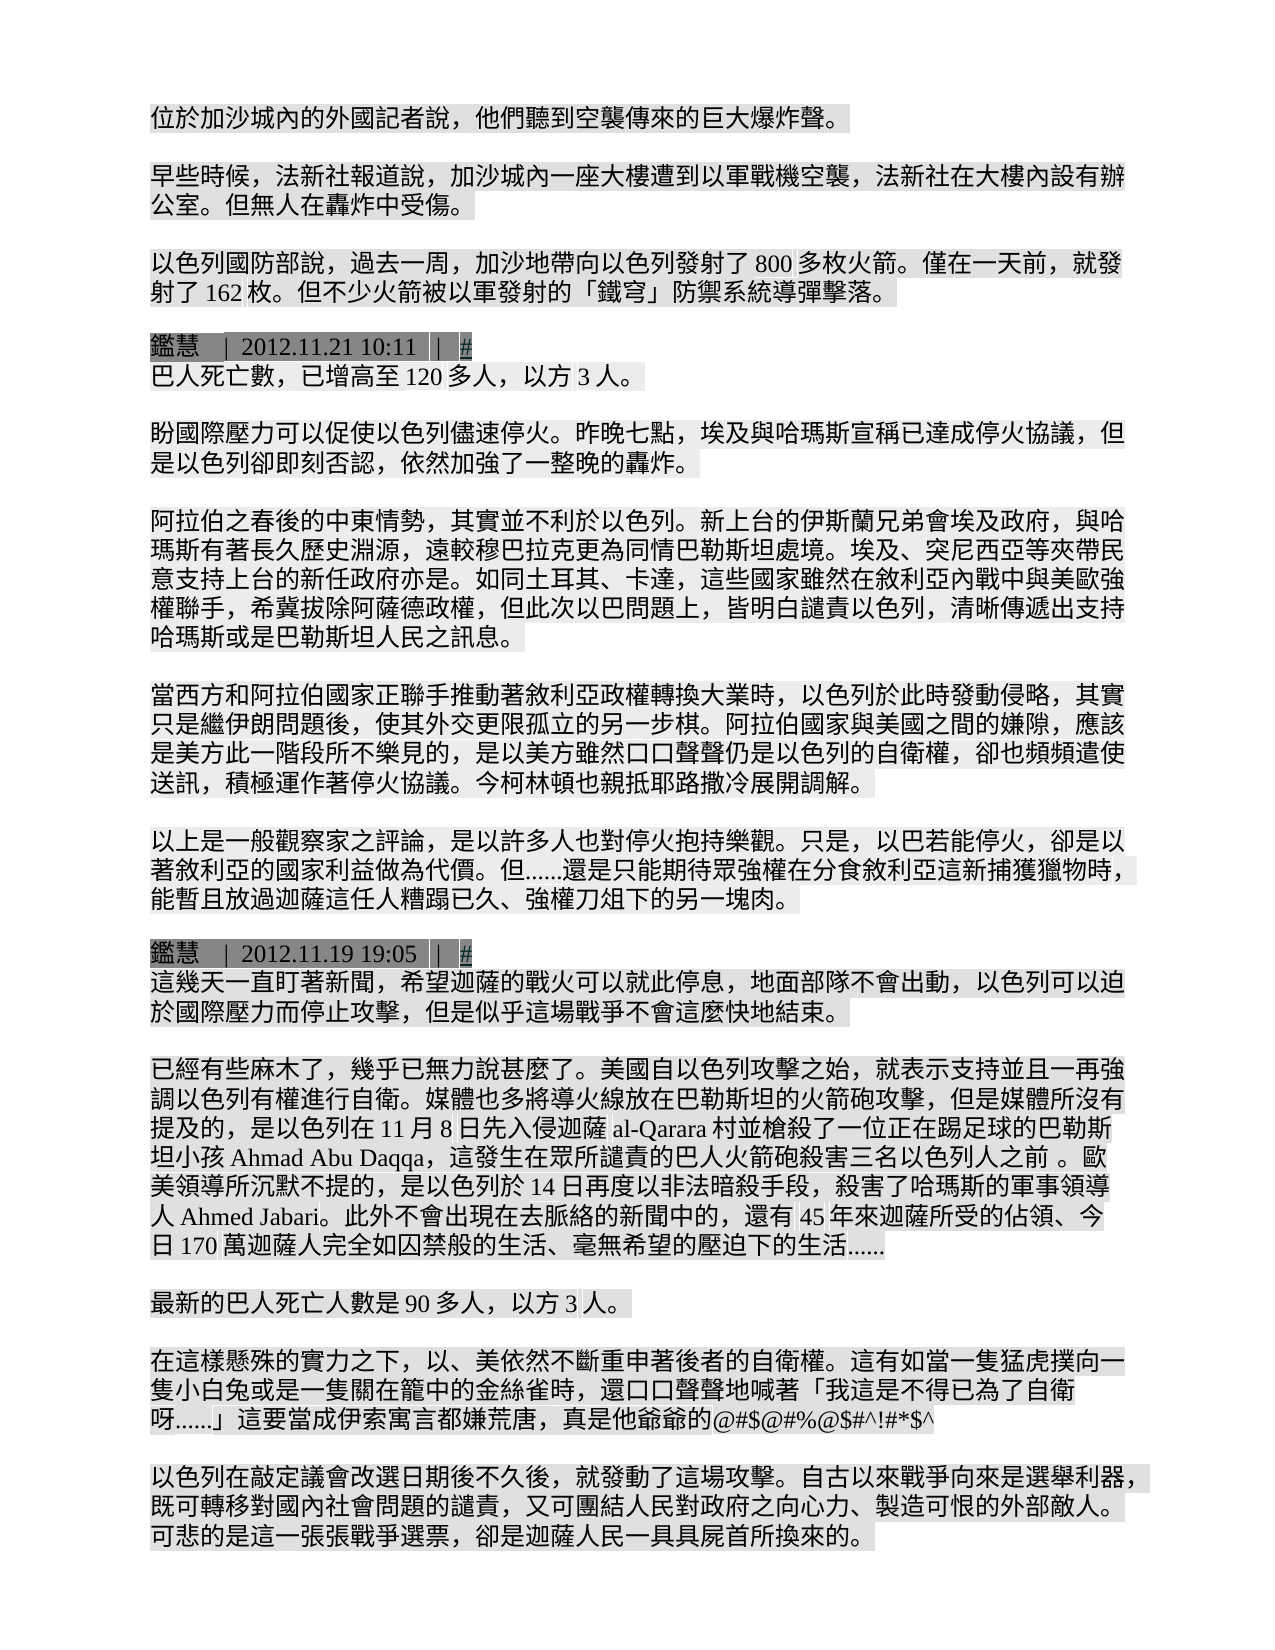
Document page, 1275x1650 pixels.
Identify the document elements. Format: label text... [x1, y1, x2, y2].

text 這幾天一直盯著新聞，希望迦薩的戰火可以就此停息，地面部隊不會出動，以色列可以迫於國際壓力而停止攻擊，但是似乎這場戰爭不會這麼快地結束。 已經有些麻木了，幾乎已無力說甚麼了。美國自以色列攻擊之始，就表示支持並且一再強調以色列有權進行自衛。媒體也多將導火線放在巴勒斯坦的火箭砲攻擊，但是媒體所沒有提及的，是以色列在11月8日先入侵迦薩al-Qarara村並槍殺了一位正在踢足球的巴勒斯坦小孩Ahmad Abu Daqqa，這發生在眾所譴責的巴人火箭砲殺害三名以色列人之前 。歐美領導所沉默不提的，是以色列於14日再度以非法暗殺手段，殺害了哈瑪斯的軍事領導人Ahmed Jabari。此外不會出現在去脈絡的新聞中的，還有45年來迦薩所受的佔領、今日170萬迦薩人完全如囚禁般的生活、毫無希望的壓迫下的生活...... 最新的巴人死亡人數是90多人，以方3人。 在這樣懸殊的實力之下，以、美依然不斷重申著後者的自衛權。這有如當一隻猛虎撲向一隻小白兔或是一隻關在籠中的金絲雀時，還口口聲聲地喊著「我這是不得已為了自衛呀......」這要當成伊索寓言都嫌荒唐，真是他爺爺的@#$@#%@$#^!#*$^ 以色列在敲定議會改選日期後不久後，就發動了這場攻擊。自古以來戰爭向來是選舉利器，既可轉移對國內社會問題的譴責，又可團結人民對政府之向心力、製造可恨的外部敵人。可悲的是這一張張戰爭選票，卻是迦薩人民一具具屍首所換來的。 秉叡提供的連結，大家可以看看，少見的非主流資訊。 [150, 968, 1125, 1551]
text 鑑慧 | 2012.11.21 10:11 | # [150, 332, 1125, 362]
text (BBC新聞) 國際社會繼續斡旋以巴衝突促停火 http://www.bbc.co.uk/zhongwen/trad/world/2012/11/121121_gaza_crisis_attacks.shtml 更新時間 2012年11月21日, 格林尼治標準時間06:51 以巴衝突爆發後，已有130名巴勒斯坦人和5名以色列人死亡。 國際社會仍在繼續努力，試圖斡旋以色列和巴勒斯坦達成停火協議。 加沙地帶的暴力衝突一直持續到凌晨。以色列已重新恢復對加沙目標的空襲，哈馬斯也向以色列方向展開零星的火箭襲擊。 相關内容巴以繼續加沙地帶激戰克林頓抵中東斡旋加沙停火以巴停火猜測下加沙衝突仍持續 在與以色列總理內塔尼亞胡舉行會談後，美國國務卿希拉里·克林頓即將到訪西岸和開羅。 巴勒斯坦消息人士此前曾暗示，哈馬斯與以色列將在星期二宣佈達成停火，但以色列聲稱停火協議尚未最後敲定，以軍的軍事行動仍將持續。 以巴衝突在8天前爆發後，已有130名巴勒斯坦人和5名以色列人死亡。僅在星期二，以巴衝突已導致至少20名巴勒斯坦人和2名以色列人喪生。 聯合國秘書長潘基文正在中東地區會晤有關國家領導人，斡旋以巴雙方達成停火協議。 衝突持續BBC在加沙的記者說，星期三凌晨，加沙傳出幾聲巨響，隨後加沙很多地方停電。 BBC記者說，以色列的8枚導彈摧毀了哈馬斯位於加沙城中心的政府部門大樓，被炸的大樓仍在燃燒。附近半島電視台的辦公樓也在轟炸中受損。 以色列軍方在社交網站推特發佈消息說，以軍空襲瞄準的是位於媒體大樓7樓的哈馬斯情報中心。 位於加沙城內的外國記者說，他們聽到空襲傳來的巨大爆炸聲。 早些時候，法新社報道說，加沙城內一座大樓遭到以軍戰機空襲，法新社在大樓內設有辦公室。但無人在轟炸中受傷。 以色列國防部說，過去一周，加沙地帶向以色列發射了800多枚火箭。僅在一天前，就發射了162枚。但不少火箭被以軍發射的「鐵穹」防禦系統導彈擊落。 [150, 75, 1125, 307]
text 巴人死亡數，已增高至120多人，以方3人。 盼國際壓力可以促使以色列儘速停火。昨晚七點，埃及與哈瑪斯宣稱已達成停火協議，但是以色列卻即刻否認，依然加強了一整晚的轟炸。 阿拉伯之春後的中東情勢，其實並不利於以色列。新上台的伊斯蘭兄弟會埃及政府，與哈瑪斯有著長久歷史淵源，遠較穆巴拉克更為同情巴勒斯坦處境。埃及、突尼西亞等夾帶民意支持上台的新任政府亦是。如同土耳其、卡達，這些國家雖然在敘利亞內戰中與美歐強權聯手，希冀拔除阿薩德政權，但此次以巴問題上，皆明白譴責以色列，清晰傳遞出支持哈瑪斯或是巴勒斯坦人民之訊息。 當西方和阿拉伯國家正聯手推動著敘利亞政權轉換大業時，以色列於此時發動侵略，其實只是繼伊朗問題後，使其外交更限孤立的另一步棋。阿拉伯國家與美國之間的嫌隙，應該是美方此一階段所不樂見的，是以美方雖然口口聲聲仍是以色列的自衛權，卻也頻頻遣使送訊，積極運作著停火協議。今柯林頓也親抵耶路撒冷展開調解。 以上是一般觀察家之評論，是以許多人也對停火抱持樂觀。只是，以巴若能停火，卻是以著敘利亞的國家利益做為代價。但......還是只能期待眾強權在分食敘利亞這新捕獲獵物時，能暫且放過迦薩這任人糟蹋已久、強權刀俎下的另一塊肉。 [150, 362, 1125, 914]
text 鑑慧 | 2012.11.19 19:05 | # [150, 939, 1125, 968]
